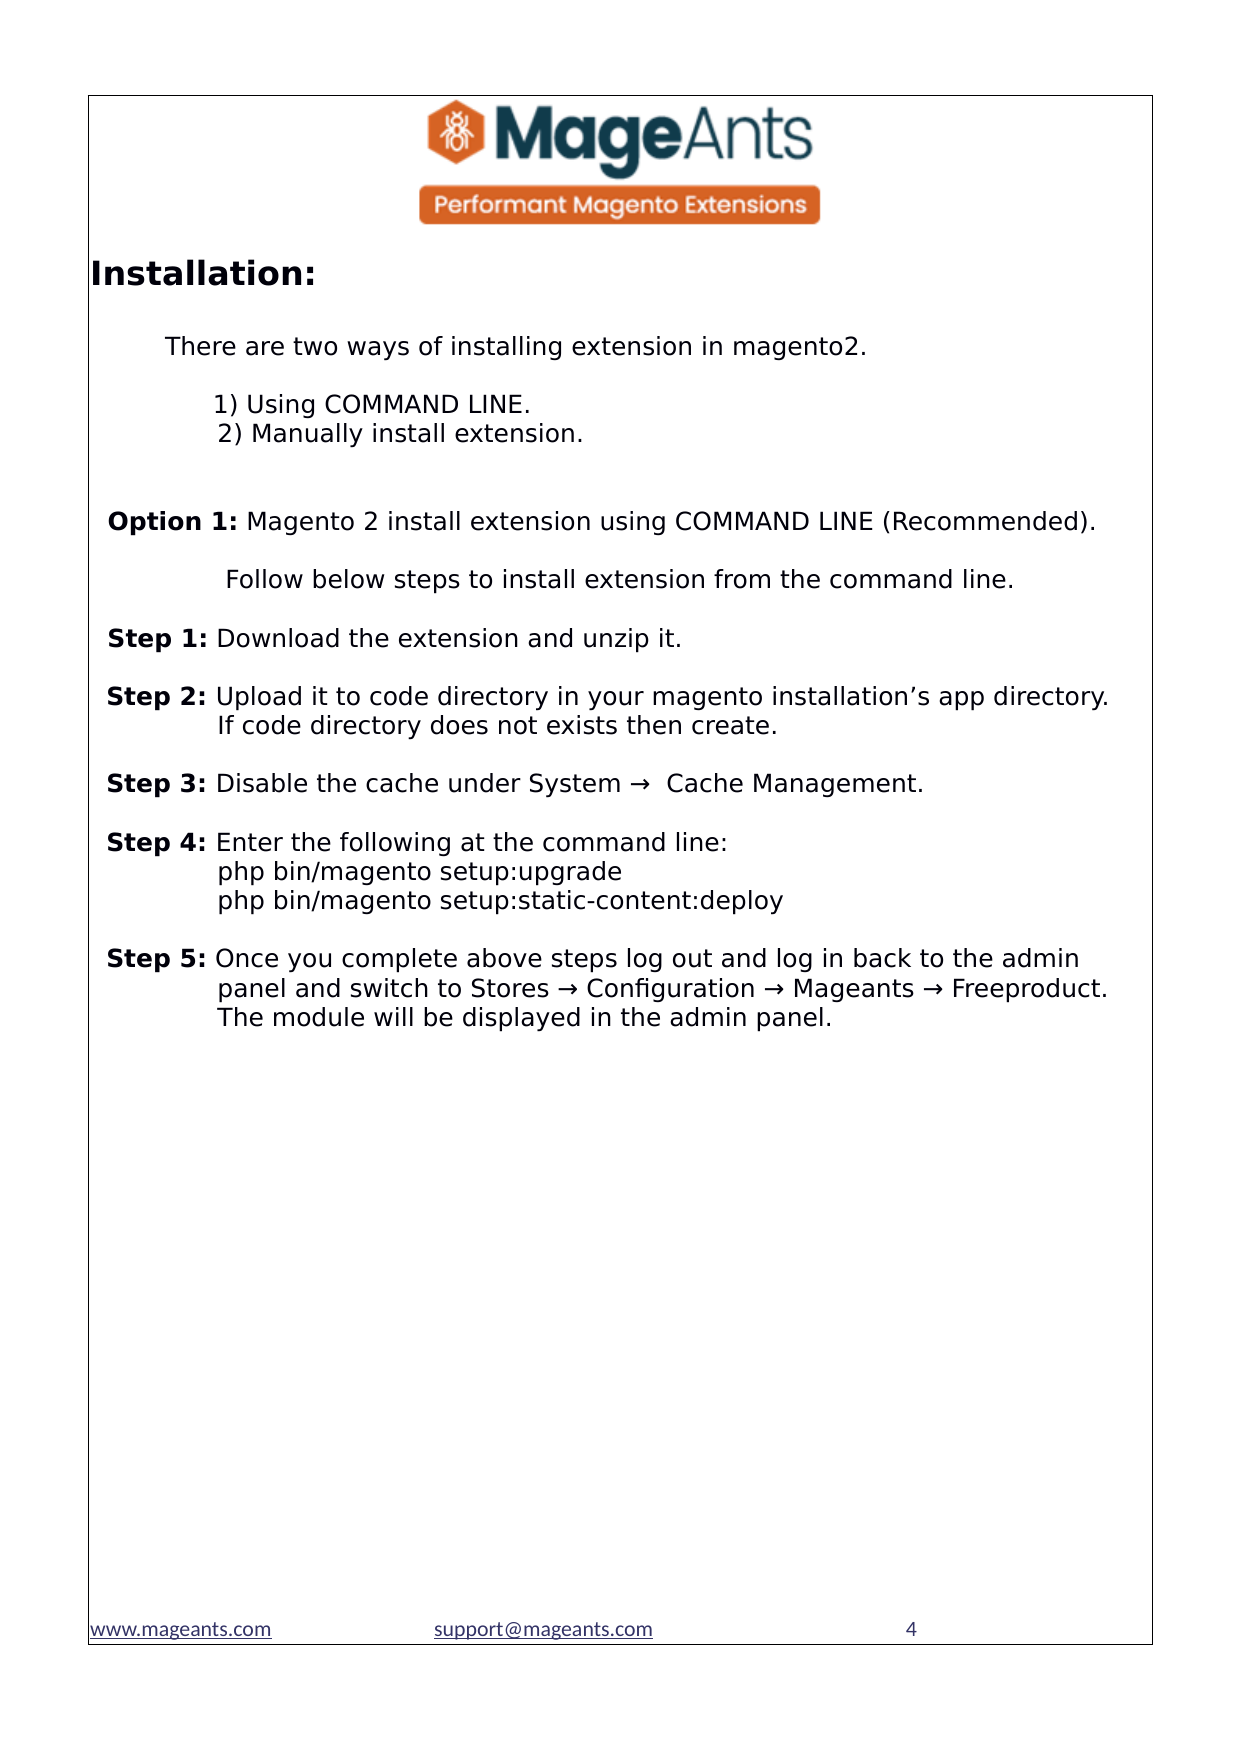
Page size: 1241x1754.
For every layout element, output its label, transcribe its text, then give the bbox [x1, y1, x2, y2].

text Option 1: Magento 2 install extension using COMMAND LINE (Recommended). [90, 507, 1144, 536]
text Step 2: Upload it to code directory in your magento installation’s app directory. [90, 682, 1144, 711]
text Step 3: Disable the cache under System → Cache Management. [90, 769, 1144, 799]
picture [415, 97, 825, 226]
text Step 4: Enter the following at the command line: [90, 828, 1144, 857]
text There are two ways of installing extension in magento2. [90, 332, 1144, 361]
text Step 1: Download the extension and unzip it. [90, 624, 1144, 653]
text Step 5: Once you complete above steps log out and log in back to the admin [90, 944, 1144, 974]
text php bin/magento setup:upgrade [90, 857, 1144, 886]
text panel and switch to Stores → Configuration → Mageants → Freeproduct. [90, 974, 1144, 1003]
text 1) Using COMMAND LINE. [90, 390, 1144, 419]
text Follow below steps to install extension from the command line. [90, 565, 1144, 594]
text 2) Manually install extension. [90, 419, 1144, 449]
text php bin/magento setup:static-content:deploy [90, 886, 1144, 915]
text The module will be displayed in the admin panel. [90, 1003, 1144, 1032]
text Installation: [90, 254, 1144, 293]
text If code directory does not exists then create. [90, 711, 1144, 740]
